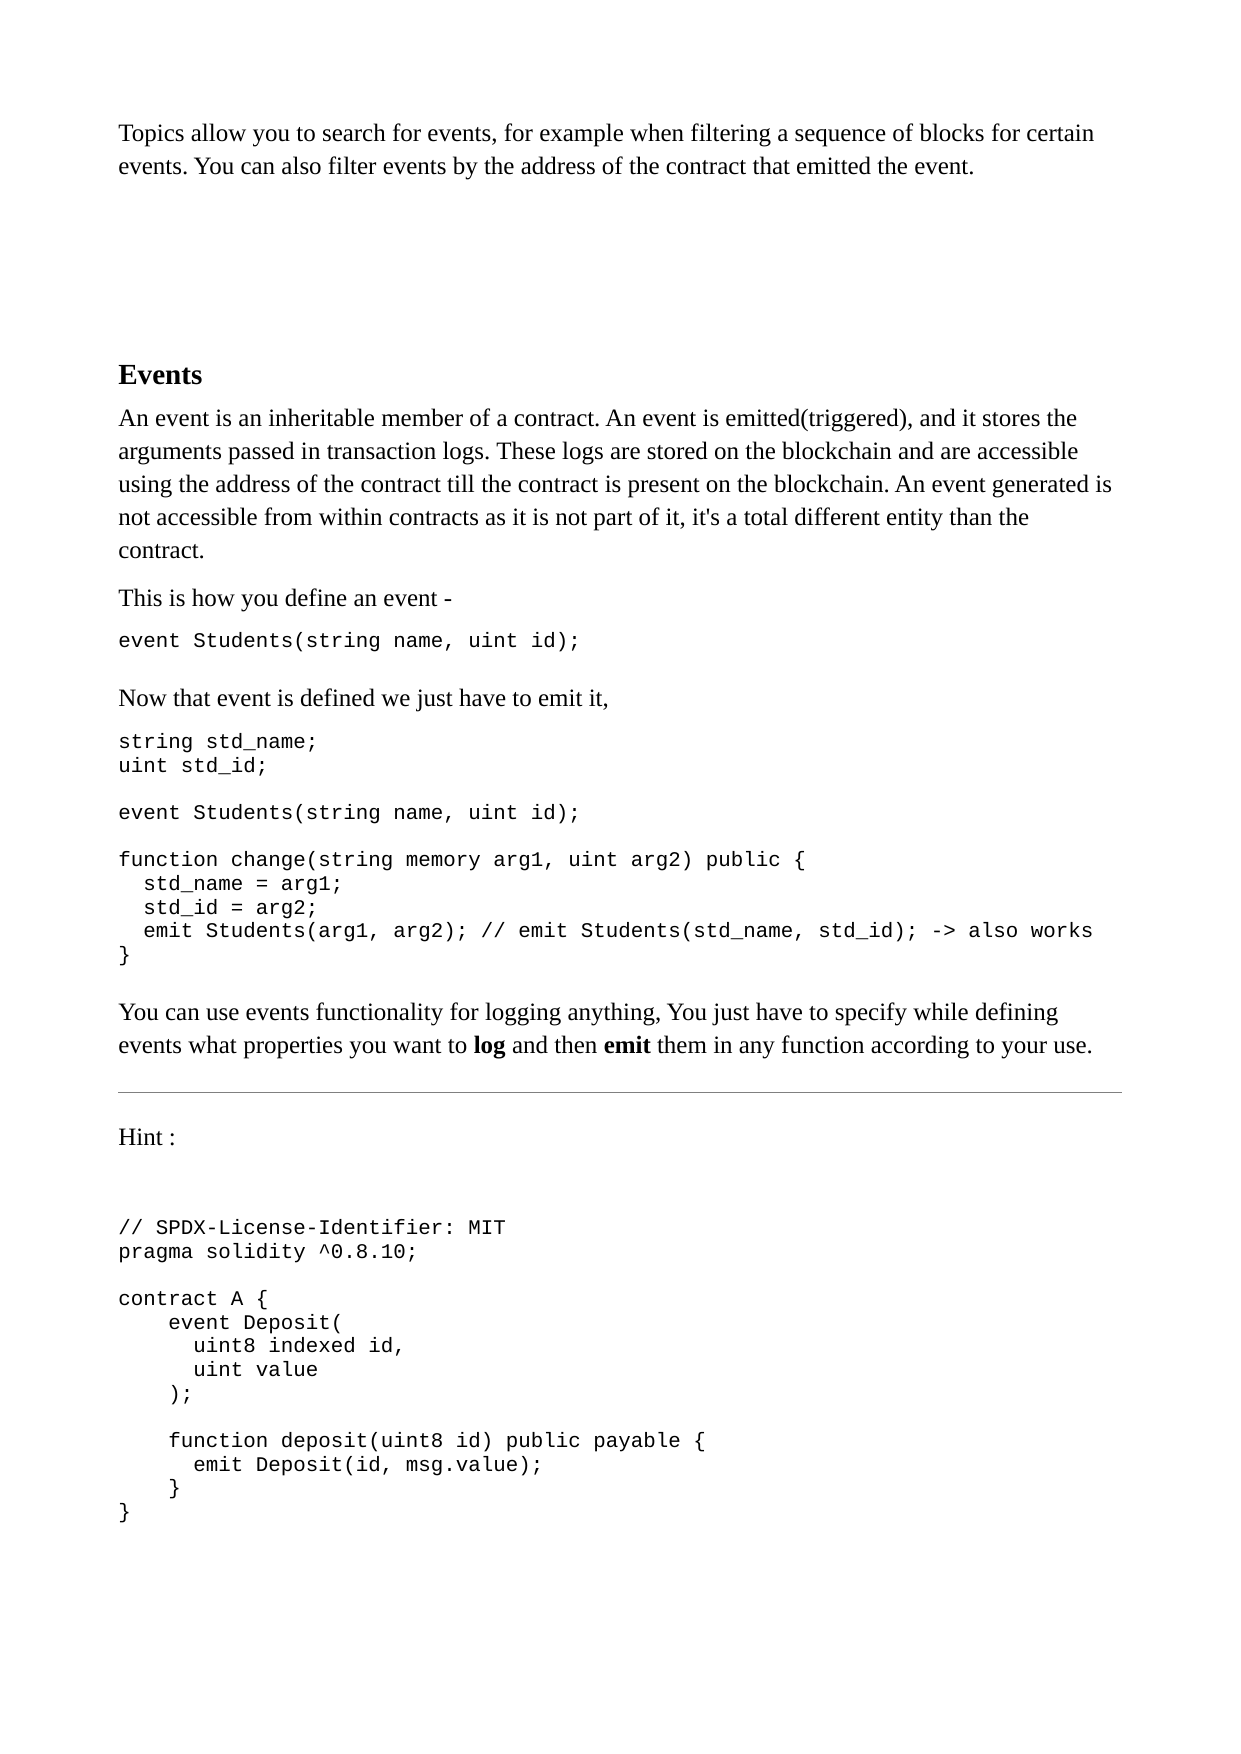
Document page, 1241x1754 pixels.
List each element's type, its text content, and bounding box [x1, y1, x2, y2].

text event Students(string name, uint id); [118, 802, 1122, 826]
text string std_name; [118, 731, 1122, 755]
text } [118, 1477, 1122, 1501]
text pragma solidity ^0.8.10; [118, 1241, 1122, 1264]
text std_name = arg1; [118, 873, 1122, 897]
text uint std_id; [118, 755, 1122, 778]
text event Students(string name, uint id); [118, 630, 1122, 654]
text contract A { [118, 1288, 1122, 1312]
text } [118, 1501, 1122, 1524]
text function change(string memory arg1, uint arg2) public { [118, 849, 1122, 873]
text emit Students(arg1, arg2); // emit Students(std_name, std_id); -> also works [118, 920, 1122, 944]
text // SPDX-License-Identifier: MIT [118, 1217, 1122, 1241]
text uint value [118, 1359, 1122, 1383]
text function deposit(uint8 id) public payable { [118, 1430, 1122, 1454]
subtitle Events [118, 357, 1122, 391]
text emit Deposit(id, msg.value); [118, 1454, 1122, 1477]
text } [118, 944, 1122, 968]
text You can use events functionality for logging anything, You just have to specify while defining events what properties you want to log and then emit them in any function according to your use. [118, 997, 1122, 1059]
text std_id = arg2; [118, 897, 1122, 920]
text This is how you define an event - [118, 583, 1122, 612]
text uint8 indexed id, [118, 1335, 1122, 1359]
text ); [118, 1383, 1122, 1406]
text Now that event is defined we just have to emit it, [118, 683, 1122, 712]
text event Deposit( [118, 1312, 1122, 1335]
text Topics allow you to search for events, for example when filtering a sequence of blocks for certain events. You can also filter events by the address of the contract that emitted the event. [118, 118, 1122, 180]
text An event is an inheritable member of a contract. An event is emitted(triggered), and it stores the arguments passed in transaction logs. These logs are stored on the blockchain and are accessible using the address of the contract till the contract is present on the blockchain. An event generated is not accessible from within contracts as it is not part of it, it's a total different entity than the contract. [118, 403, 1122, 564]
text Hint : [118, 1122, 1122, 1151]
